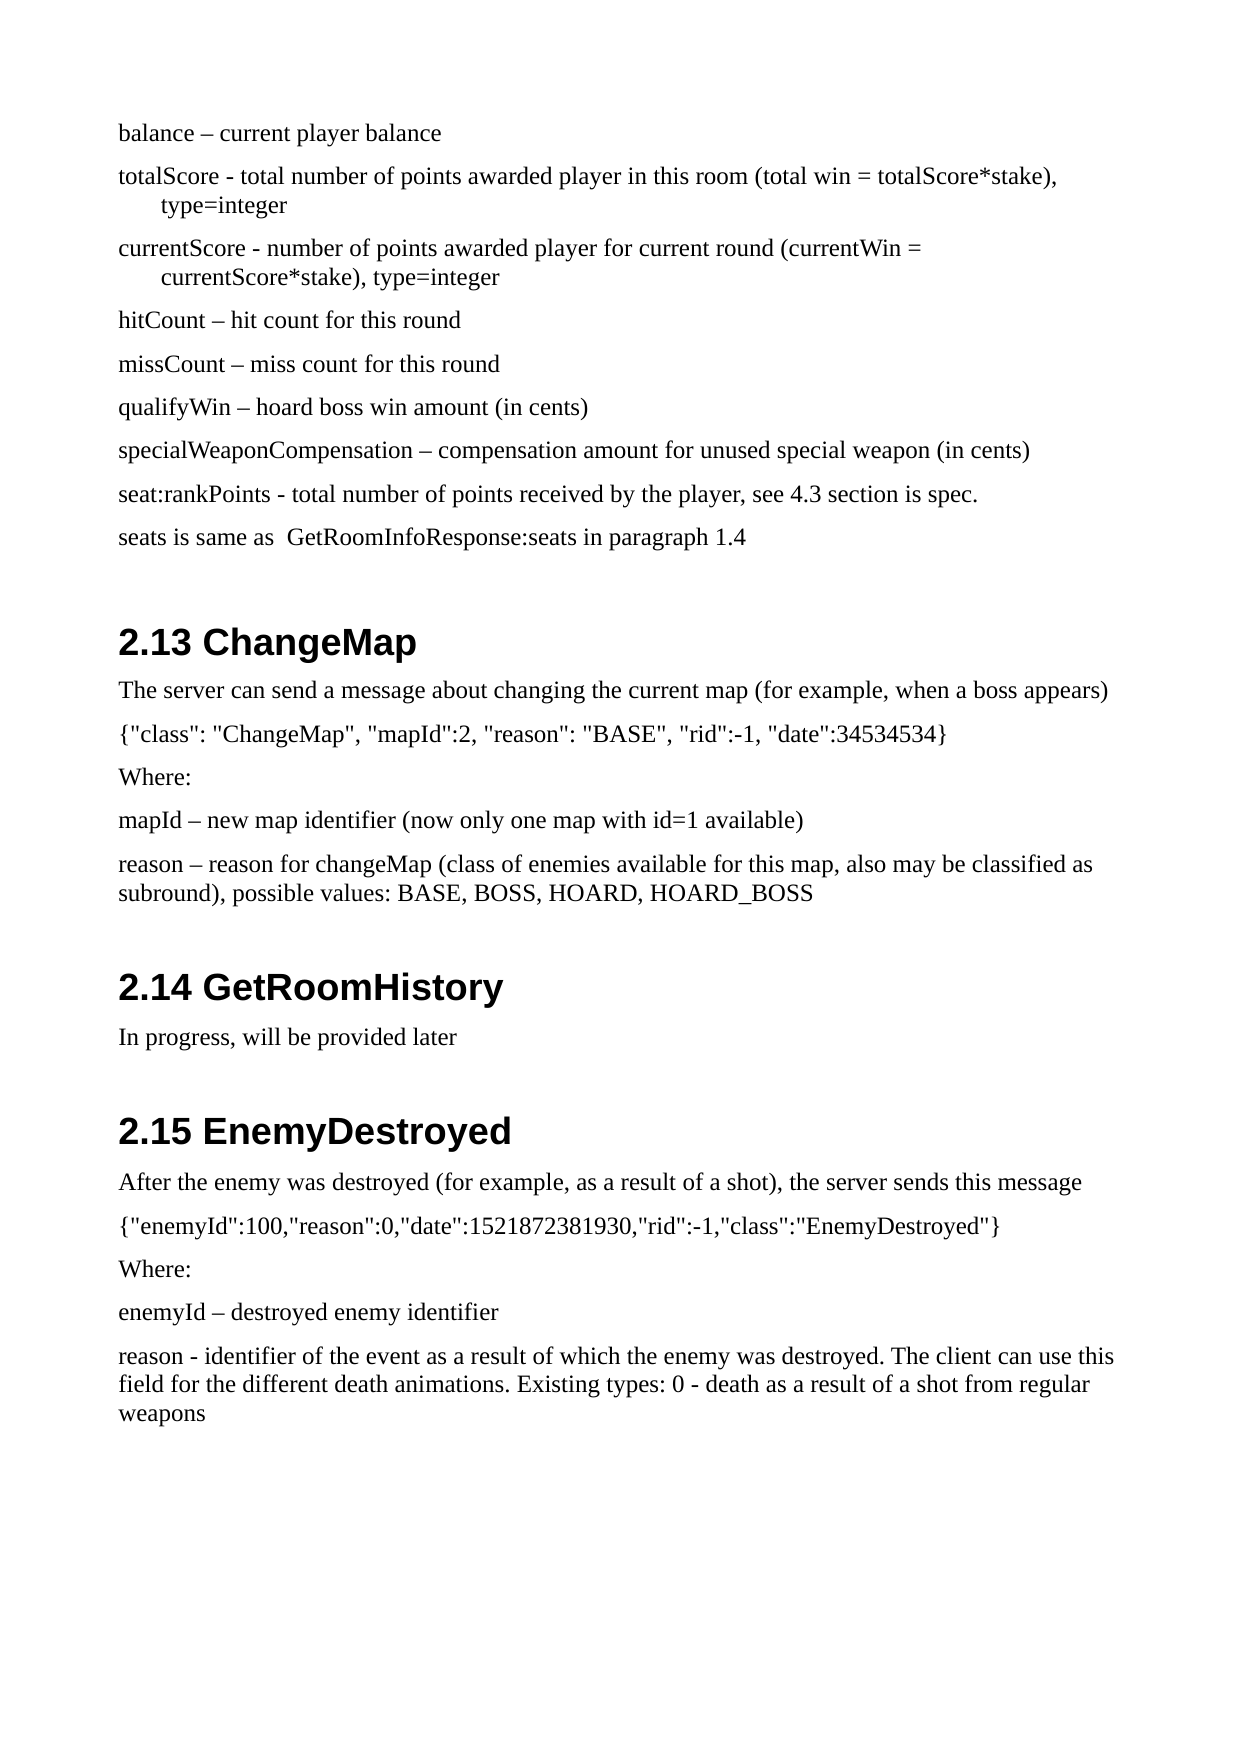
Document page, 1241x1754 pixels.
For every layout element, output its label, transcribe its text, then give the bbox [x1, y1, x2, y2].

text qualifyWin – hoard boss win amount (in cents) [118, 392, 1122, 421]
text enemyId – destroyed enemy identifier [118, 1297, 1122, 1326]
text missCount – miss count for this round [118, 349, 1122, 378]
subtitle 2.13 ChangeMap [118, 619, 1122, 663]
text Where: [118, 1254, 1122, 1283]
text {"enemyId":100,"reason":0,"date":1521872381930,"rid":-1,"class":"EnemyDestroyed"} [118, 1211, 1122, 1239]
subtitle 2.14 GetRoomHistory [118, 964, 1122, 1008]
text {"class": "ChangeMap", "mapId":2, "reason": "BASE", "rid":-1, "date":34534534} [118, 719, 1122, 748]
text mapId – new map identifier (now only one map with id=1 available) [118, 806, 1122, 834]
text After the enemy was destroyed (for example, as a result of a shot), the server sends this message [118, 1167, 1122, 1196]
text The server can send a message about changing the current map (for example, when a boss appears) [118, 676, 1122, 704]
text seats is same as GetRoomInfoResponse:seats in paragraph 1.4 [118, 522, 1122, 551]
text Where: [118, 762, 1122, 791]
subtitle 2.15 EnemyDestroyed [118, 1109, 1122, 1153]
text In progress, will be provided later [118, 1022, 1122, 1051]
text balance – current player balance [118, 118, 1122, 147]
text specialWeaponCompensation – compensation amount for unused special weapon (in cents) [118, 436, 1122, 464]
text totalScore - total number of points awarded player in this room (total win = totalScore*stake), type=integer [118, 161, 1122, 219]
text currentScore - number of points awarded player for current round (currentWin = currentScore*stake), type=integer [118, 233, 1122, 291]
text hitCount – hit count for this round [118, 306, 1122, 334]
text reason - identifier of the event as a result of which the enemy was destroyed. The client can use this field for the different death animations. Existing types: 0 - death as a result of a shot from regular weapons [118, 1341, 1122, 1427]
text seat:rankPoints - total number of points received by the player, see 4.3 section is spec. [118, 479, 1122, 508]
text reason – reason for changeMap (class of enemies available for this map, also may be classified as subround), possible values: BASE, BOSS, HOARD, HOARD_BOSS [118, 849, 1122, 906]
